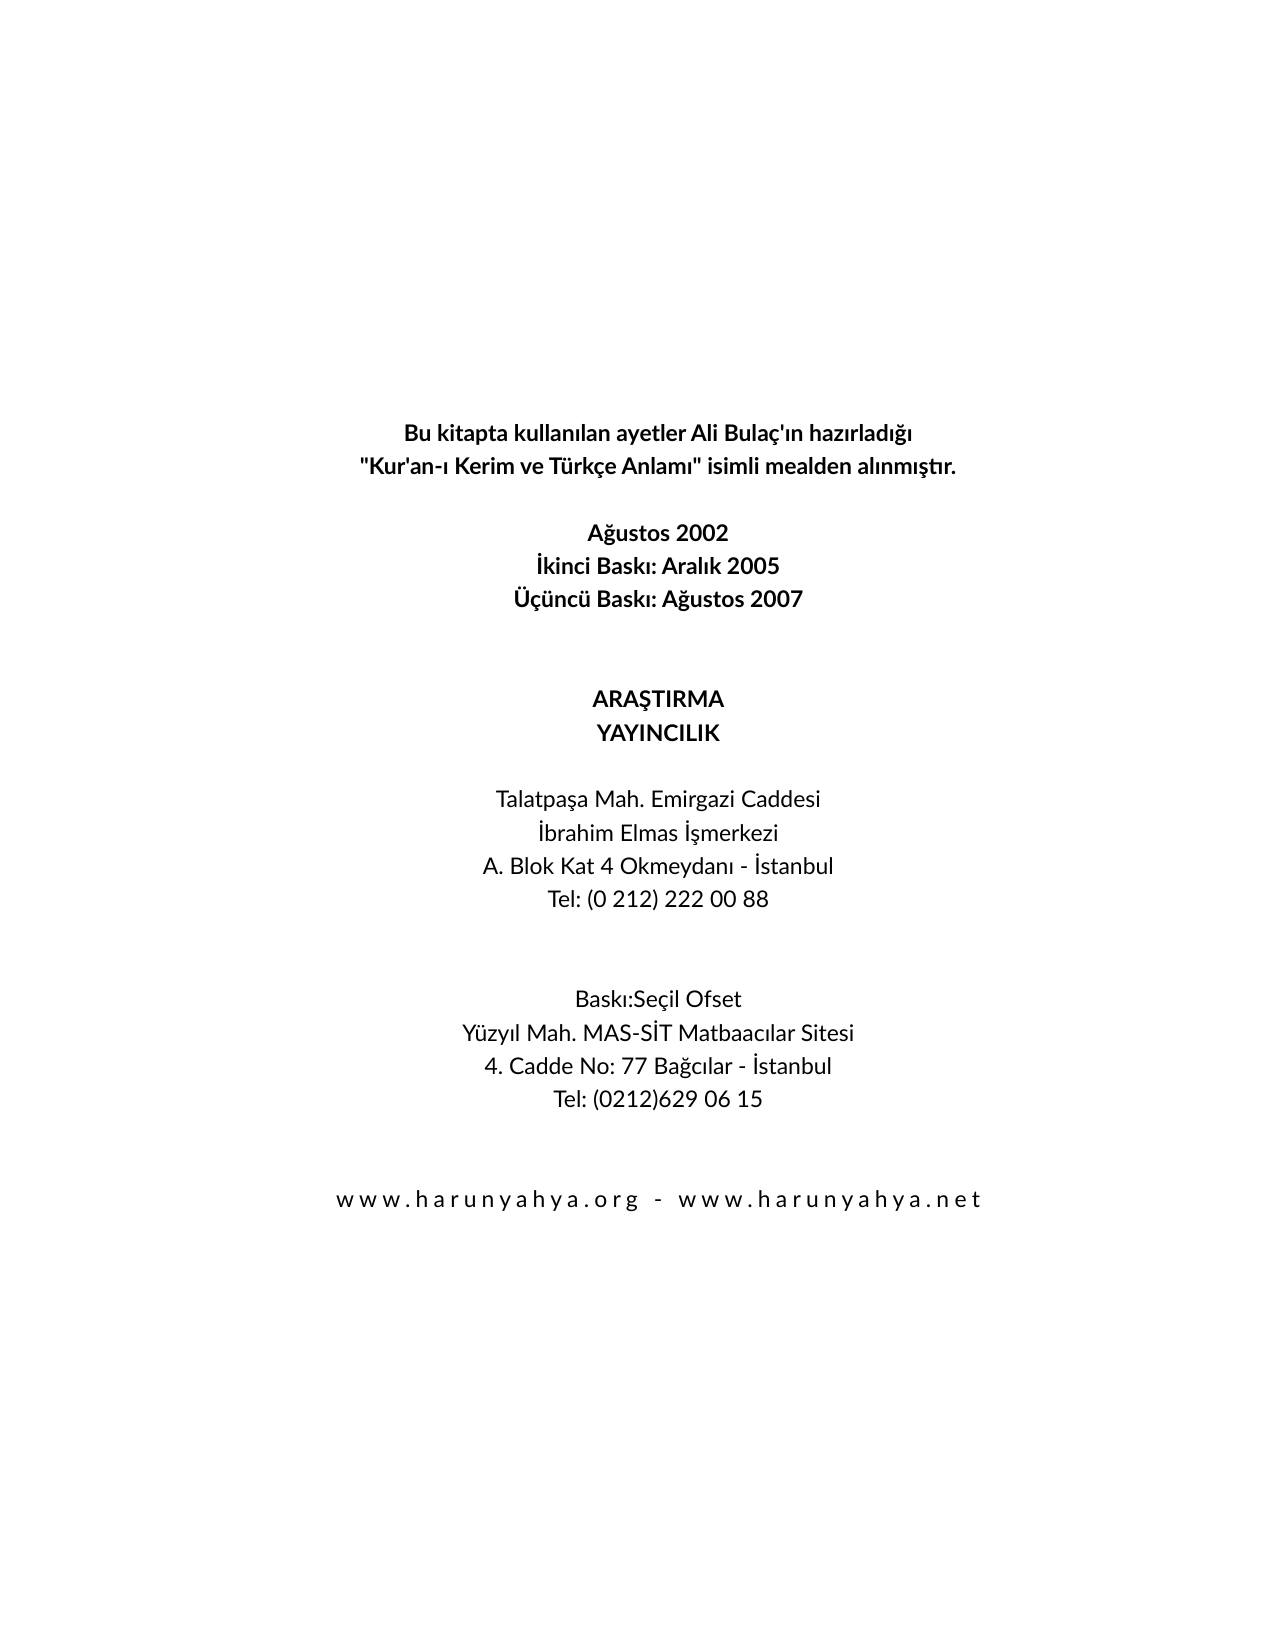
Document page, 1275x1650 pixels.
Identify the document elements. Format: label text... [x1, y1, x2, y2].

text "Kur'an-ı Kerim ve Türkçe Anlamı" isimli mealden alınmıştır. [112, 448, 1145, 481]
text www.harunyahya.org - www.harunyahya.net [112, 1181, 1145, 1214]
text Tel: (0 212) 222 00 88 [112, 881, 1145, 914]
text 4. Cadde No: 77 Bağcılar - İstanbul [112, 1048, 1145, 1081]
text YAYINCILIK [112, 714, 1145, 748]
text Üçüncü Baskı: Ağustos 2007 [112, 581, 1145, 614]
text İkinci Baskı: Aralık 2005 [112, 548, 1145, 581]
text Bu kitapta kullanılan ayetler Ali Bulaç'ın hazırladığı [112, 414, 1145, 448]
text İbrahim Elmas İşmerkezi [112, 814, 1145, 848]
text A. Blok Kat 4 Okmeydanı - İstanbul [112, 848, 1145, 881]
text Baskı:Seçil Ofset [112, 981, 1145, 1014]
text ARAŞTIRMA [112, 681, 1145, 714]
text Tel: (0212)629 06 15 [112, 1081, 1145, 1114]
text Talatpaşa Mah. Emirgazi Caddesi [112, 781, 1145, 814]
text Yüzyıl Mah. MAS-SİT Matbaacılar Sitesi [112, 1014, 1145, 1048]
text Ağustos 2002 [112, 514, 1145, 548]
